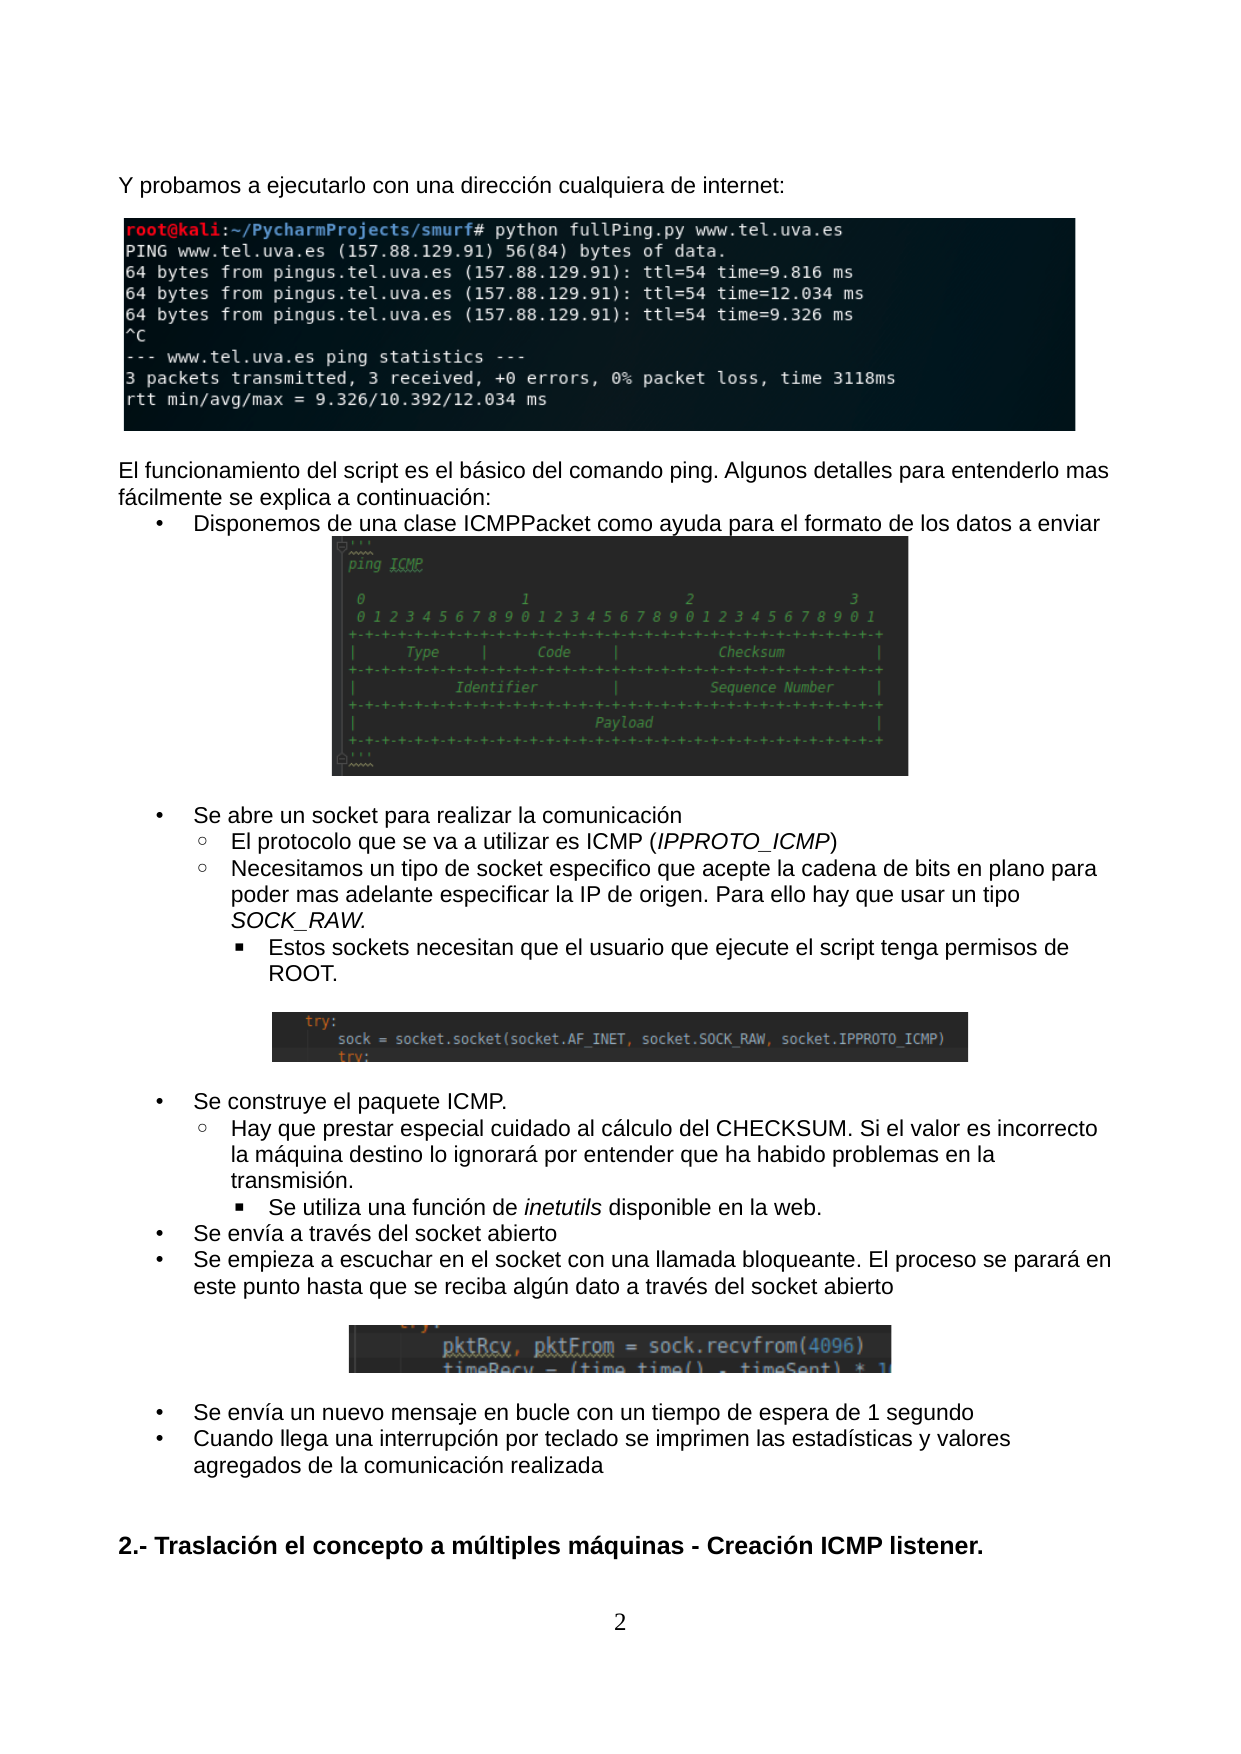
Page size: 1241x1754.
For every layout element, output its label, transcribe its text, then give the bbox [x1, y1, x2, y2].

list Se envía un nuevo mensaje en bucle con un tiempo de espera de 1 segundo [156, 1399, 1122, 1425]
list Se utiliza una función de inetutils disponible en la web. [231, 1194, 1122, 1220]
picture [272, 1012, 969, 1062]
list Se abre un socket para realizar la comunicación [156, 802, 1122, 828]
list Se construye el paquete ICMP. [156, 1088, 1122, 1114]
list Se empieza a escuchar en el socket con una llamada bloqueante. El proceso se parará en este punto hasta que se reciba algún dato a través del socket abierto [156, 1246, 1122, 1299]
list Se envía a través del socket abierto [156, 1220, 1122, 1246]
list Estos sockets necesitan que el usuario que ejecute el script tenga permisos de ROOT. [231, 933, 1122, 986]
text 2.- Traslación el concepto a múltiples máquinas - Creación ICMP listener. [118, 1531, 1122, 1559]
list Disponemos de una clase ICMPPacket como ayuda para el formato de los datos a enviar [156, 510, 1122, 536]
list Necesitamos un tipo de socket especifico que acepte la cadena de bits en plano para poder mas adelante especificar la IP de origen. Para ello hay que usar un tipo SOCK_RAW. [193, 854, 1122, 933]
text Y probamos a ejecutarlo con una dirección cualquiera de internet: [118, 172, 1122, 198]
picture [348, 1325, 892, 1373]
text El funcionamiento del script es el básico del comando ping. Algunos detalles para entenderlo mas fácilmente se explica a continuación: [118, 457, 1122, 510]
picture [331, 536, 909, 776]
list Cuando llega una interrupción por teclado se imprimen las estadísticas y valores agregados de la comunicación realizada [156, 1425, 1122, 1478]
list El protocolo que se va a utilizar es ICMP (IPPROTO_ICMP) [193, 828, 1122, 854]
picture [123, 218, 1076, 431]
list Hay que prestar especial cuidado al cálculo del CHECKSUM. Si el valor es incorrecto la máquina destino lo ignorará por entender que ha habido problemas en la transmisión. [193, 1114, 1122, 1194]
